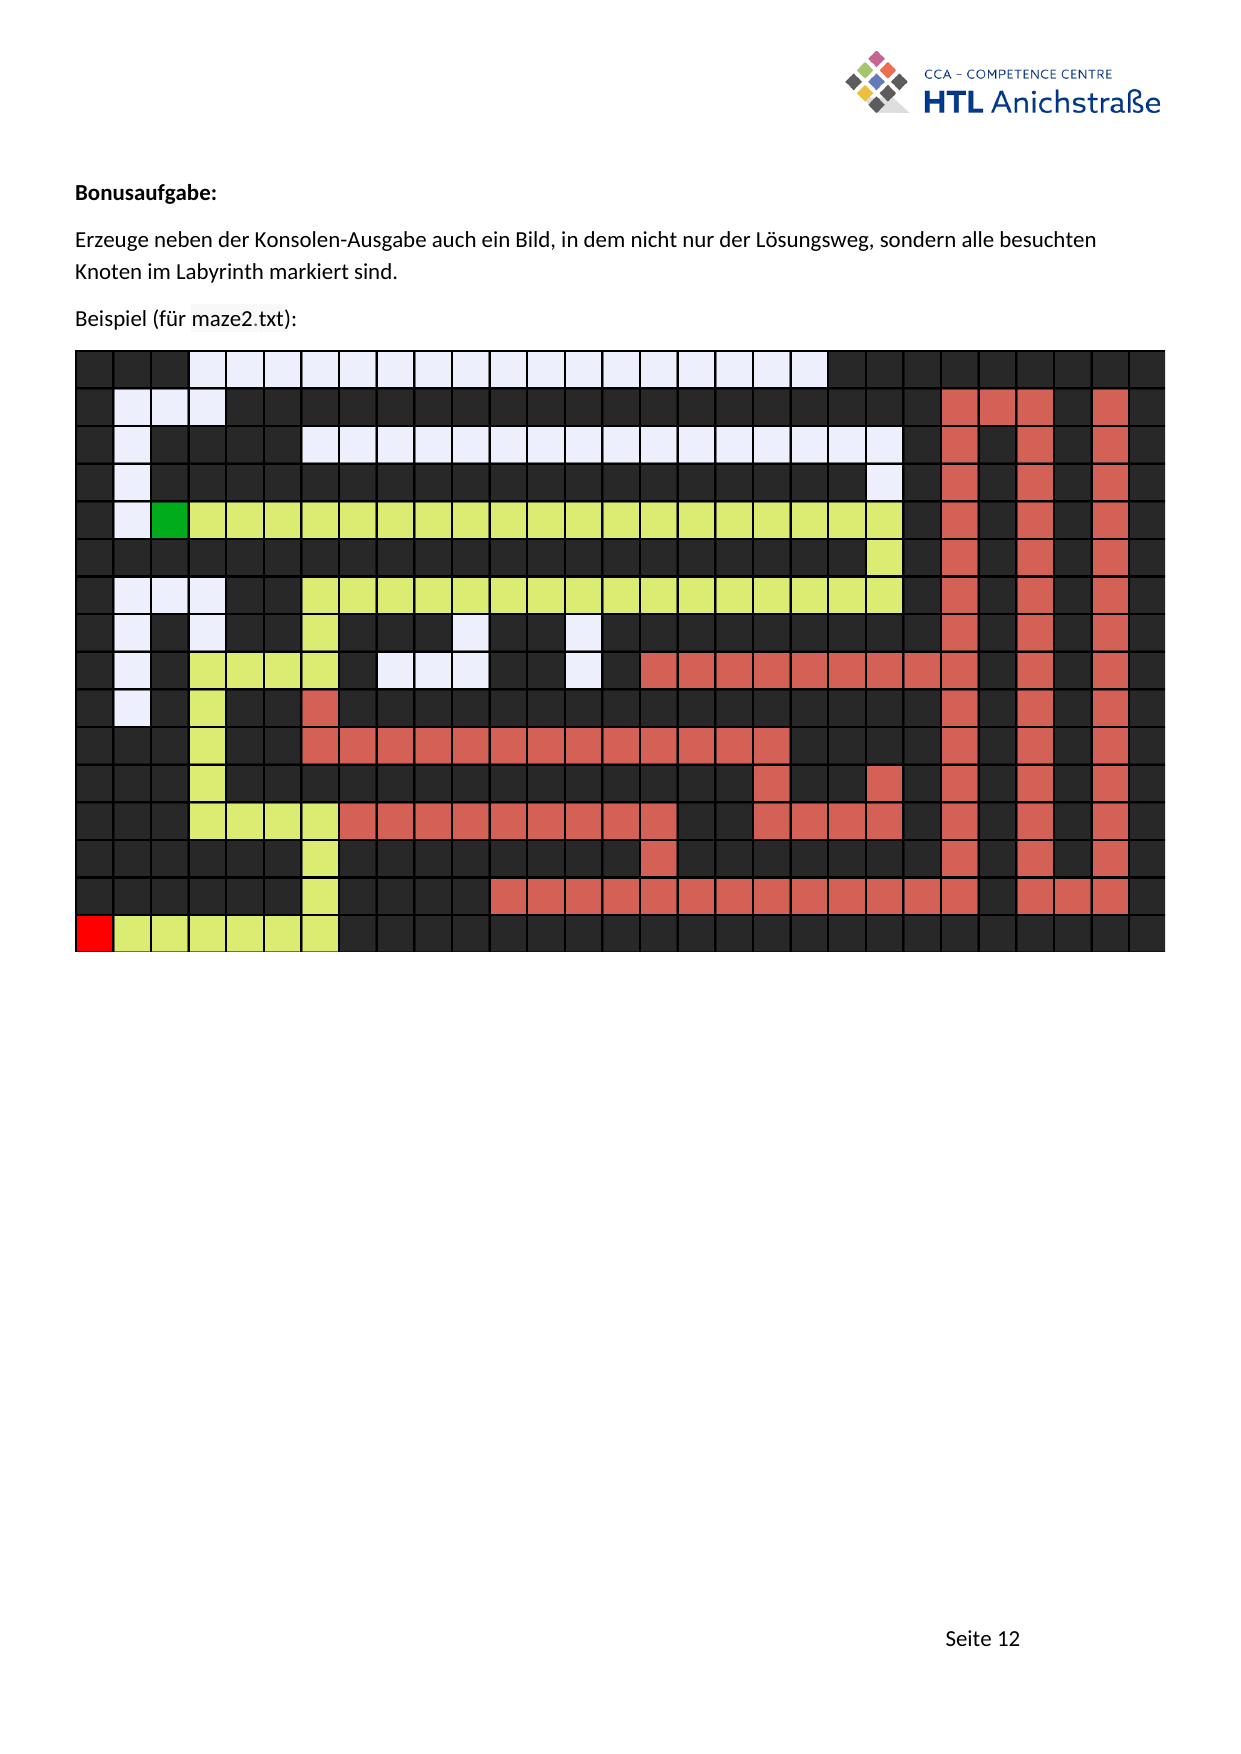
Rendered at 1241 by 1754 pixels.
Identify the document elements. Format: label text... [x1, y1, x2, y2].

picture [845, 51, 1161, 113]
text Erzeuge neben der Konsolen-Ausgabe auch ein Bild, in dem nicht nur der Lösungsweg, sondern alle besuchten Knoten im Labyrinth markiert sind. [75, 225, 1165, 285]
picture [75, 350, 1166, 952]
text Beispiel (für maze2.txt): [75, 304, 1165, 332]
text Bonusaufgabe: [75, 178, 1165, 206]
